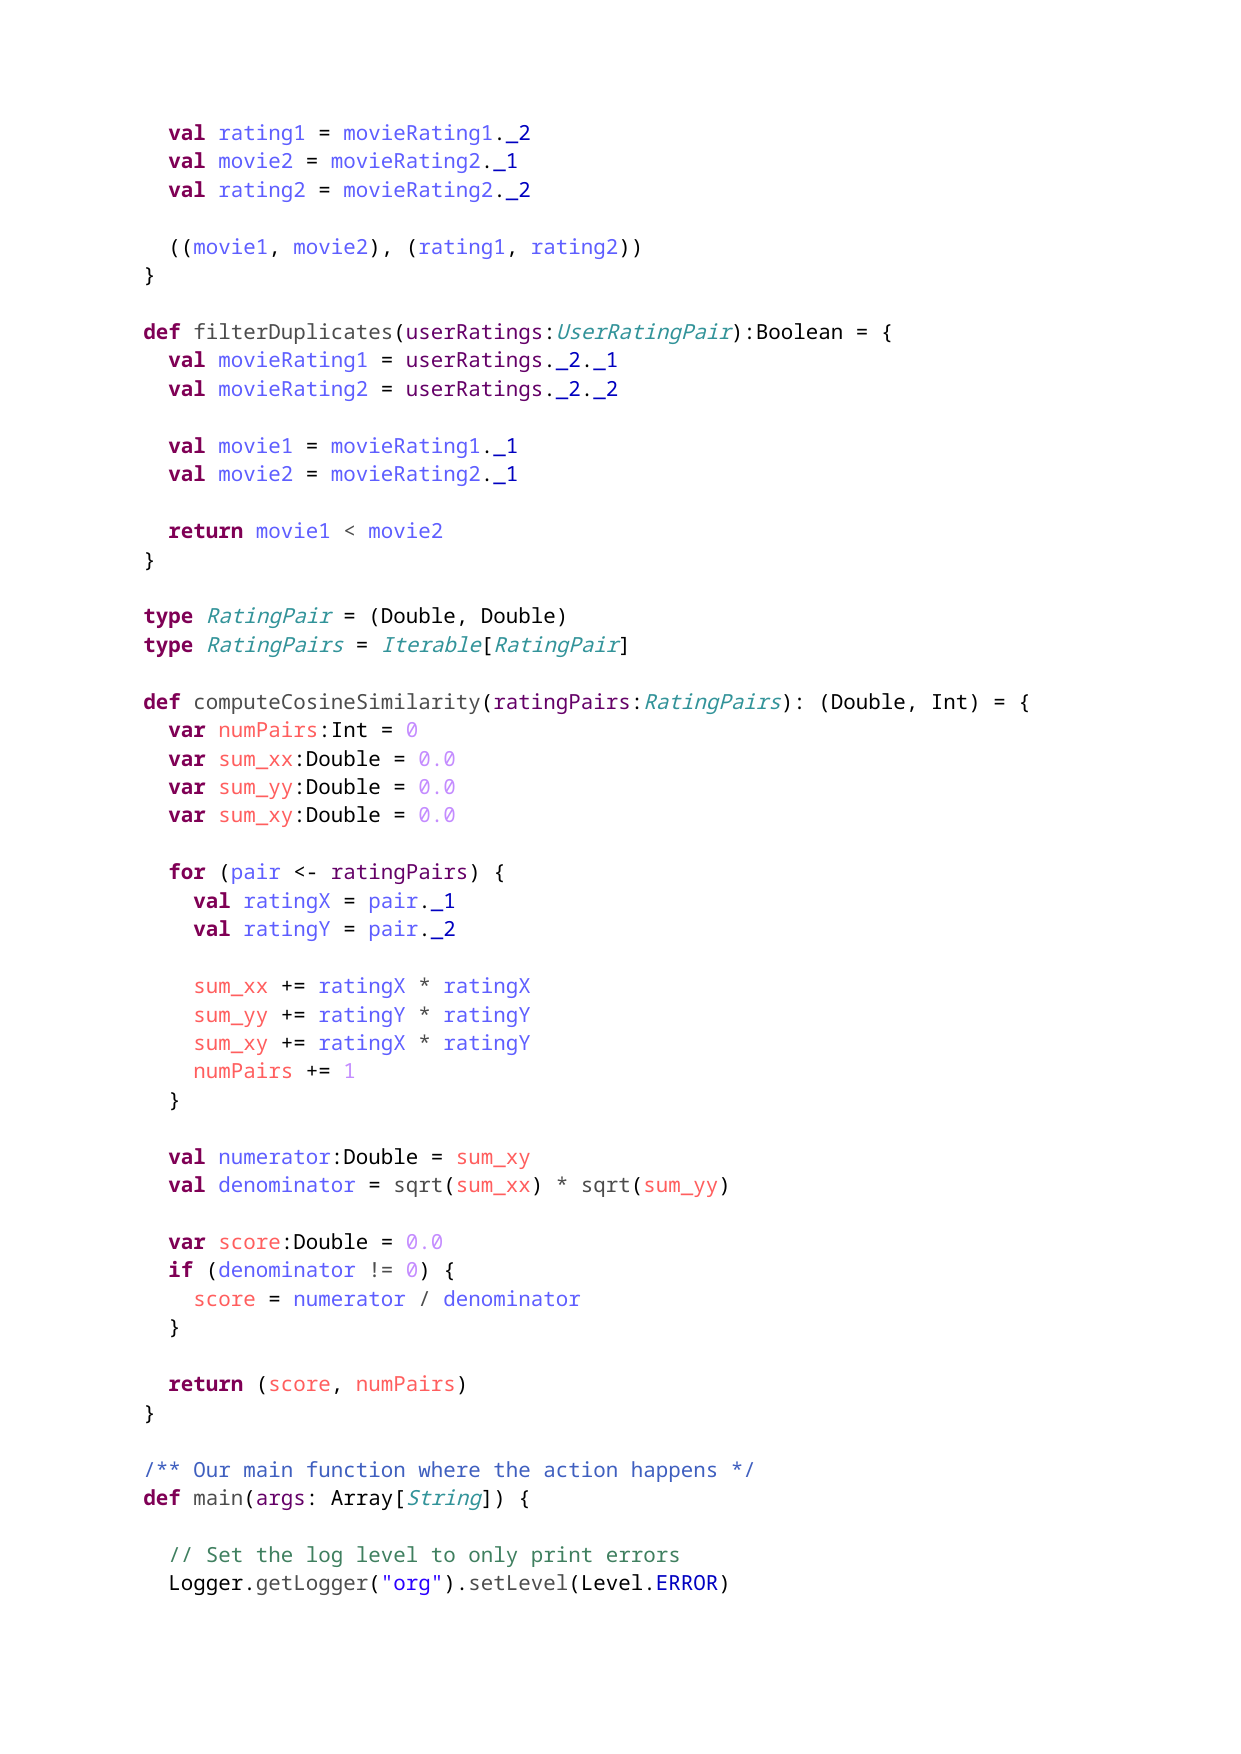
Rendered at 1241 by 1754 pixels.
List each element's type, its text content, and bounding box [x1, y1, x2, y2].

text type RatingPairs = Iterable[RatingPair] [118, 630, 1122, 658]
text def filterDuplicates(userRatings:UserRatingPair):Boolean = { [118, 317, 1122, 346]
text // Set the log level to only print errors [118, 1540, 1122, 1568]
text val movieRating1 = userRatings._2._1 [118, 346, 1122, 374]
text return movie1 < movie2 [118, 516, 1122, 545]
text sum_xx += ratingX * ratingX [118, 971, 1122, 1000]
text val movie2 = movieRating2._1 [118, 147, 1122, 175]
text for (pair <- ratingPairs) { [118, 857, 1122, 886]
text } [118, 545, 1122, 573]
text val rating1 = movieRating1._2 [118, 118, 1122, 147]
text def computeCosineSimilarity(ratingPairs:RatingPairs): (Double, Int) = { [118, 687, 1122, 715]
text score = numerator / denominator [118, 1284, 1122, 1312]
text var sum_xy:Double = 0.0 [118, 801, 1122, 829]
text sum_xy += ratingX * ratingY [118, 1028, 1122, 1057]
text val denominator = sqrt(sum_xx) * sqrt(sum_yy) [118, 1170, 1122, 1199]
text val ratingX = pair._1 [118, 886, 1122, 914]
text def main(args: Array[String]) { [118, 1483, 1122, 1512]
text } [118, 1398, 1122, 1426]
text var sum_xx:Double = 0.0 [118, 744, 1122, 772]
text var numPairs:Int = 0 [118, 715, 1122, 744]
text val numerator:Double = sum_xy [118, 1142, 1122, 1170]
text } [118, 260, 1122, 289]
text var sum_yy:Double = 0.0 [118, 772, 1122, 801]
text val movieRating2 = userRatings._2._2 [118, 374, 1122, 402]
text Logger.getLogger("org").setLevel(Level.ERROR) [118, 1568, 1122, 1597]
text if (denominator != 0) { [118, 1256, 1122, 1284]
text type RatingPair = (Double, Double) [118, 602, 1122, 630]
text val rating2 = movieRating2._2 [118, 175, 1122, 203]
text val ratingY = pair._2 [118, 914, 1122, 943]
text return (score, numPairs) [118, 1369, 1122, 1398]
text } [118, 1085, 1122, 1113]
text val movie1 = movieRating1._1 [118, 431, 1122, 459]
text } [118, 1312, 1122, 1341]
text ((movie1, movie2), (rating1, rating2)) [118, 232, 1122, 260]
text sum_yy += ratingY * ratingY [118, 1000, 1122, 1028]
text numPairs += 1 [118, 1057, 1122, 1085]
text /** Our main function where the action happens */ [118, 1455, 1122, 1483]
text val movie2 = movieRating2._1 [118, 459, 1122, 488]
text var score:Double = 0.0 [118, 1227, 1122, 1256]
